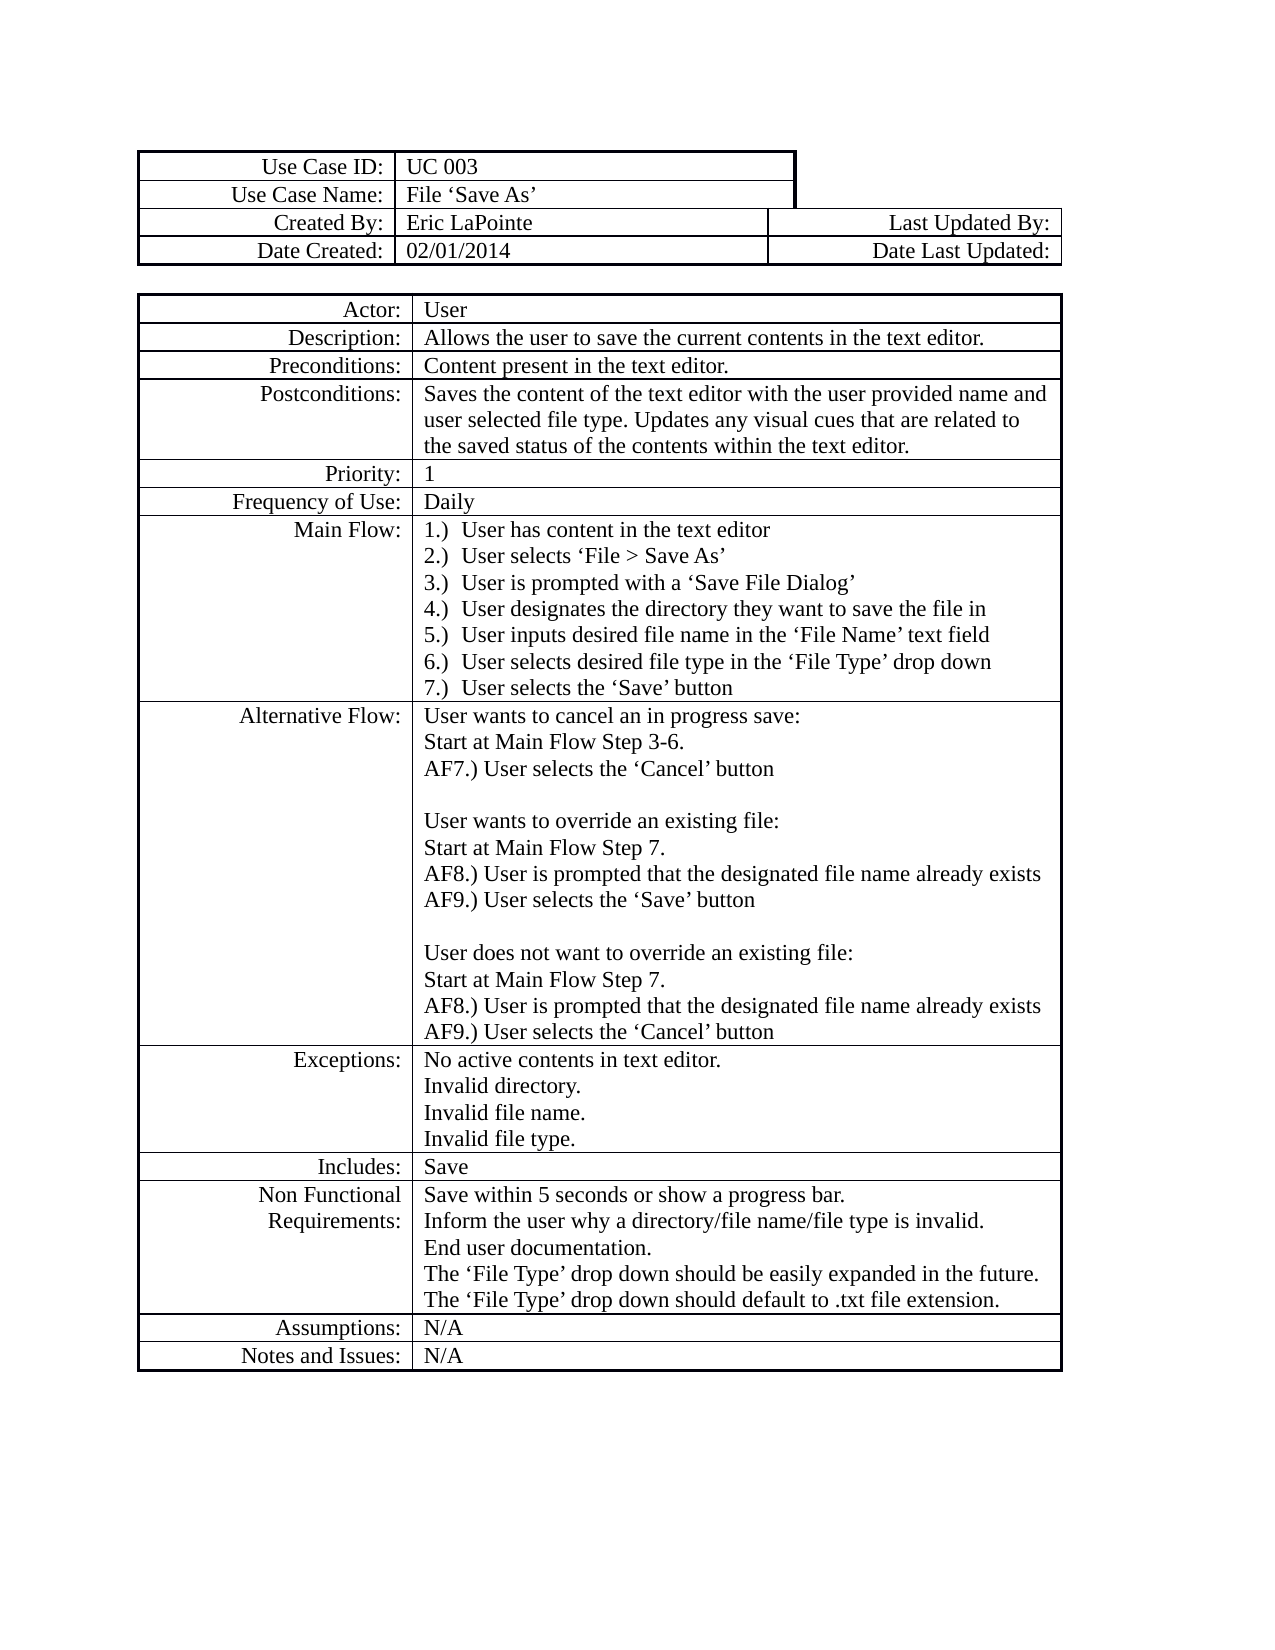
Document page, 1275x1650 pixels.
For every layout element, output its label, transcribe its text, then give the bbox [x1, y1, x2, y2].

table_cell Non Functional Requirements: [140, 1181, 412, 1313]
table_cell Eric LaPointe [396, 209, 767, 235]
table_header User [413, 296, 1060, 322]
table_cell No active contents in text editor. Invalid directory. Invalid file name. Invalid file type. [413, 1046, 1060, 1152]
table_cell Allows the user to save the current contents in the text editor. [413, 324, 1060, 350]
table_cell Save [413, 1153, 1060, 1179]
table_cell File ‘Save As’ [396, 181, 793, 207]
table_cell Postconditions: [140, 380, 412, 459]
table_cell Exceptions: [140, 1046, 412, 1152]
table_cell User wants to cancel an in progress save: Start at Main Flow Step 3-6. AF7.) User selects the ‘Cancel’ button User wants to override an existing file: Start at Main Flow Step 7. AF8.) User is prompted that the designated file name already exists AF9.) User selects the ‘Save’ button User does not want to override an existing file: Start at Main Flow Step 7. AF8.) User is prompted that the designated file name already exists AF9.) User selects the ‘Cancel’ button [413, 702, 1060, 1045]
table_cell Save within 5 seconds or show a progress bar. Inform the user why a directory/file name/file type is invalid. End user documentation. The ‘File Type’ drop down should be easily expanded in the future. The ‘File Type’ drop down should default to .txt file extension. [413, 1181, 1060, 1313]
table_cell Priority: [140, 460, 412, 487]
table_cell Includes: [140, 1153, 412, 1179]
table_cell Saves the content of the text editor with the user provided name and user selected file type. Updates any visual cues that are related to the saved status of the contents within the text editor. [413, 380, 1060, 459]
table_cell Content present in the text editor. [413, 352, 1060, 378]
table_header Actor: [140, 296, 412, 322]
table_cell N/A [413, 1342, 1060, 1369]
table_cell Alternative Flow: [140, 702, 412, 1045]
table_cell 02/01/2014 [396, 237, 767, 263]
table_cell Notes and Issues: [140, 1342, 412, 1369]
table_cell User has content in the text editor User selects ‘File > Save As’ User is prompted with a ‘Save File Dialog’ User designates the directory they want to save the file in User inputs desired file name in the ‘File Name’ text field User selects desired file type in the ‘File Type’ drop down User selects the ‘Save’ button [413, 516, 1060, 701]
table_cell N/A [413, 1315, 1060, 1341]
table_cell Last Updated By: [769, 209, 1061, 235]
table_header UC 003 [396, 153, 793, 179]
table_cell Main Flow: [140, 516, 412, 701]
table_cell Daily [413, 488, 1060, 514]
table_cell [797, 180, 1061, 207]
table_header [797, 150, 1061, 179]
table_cell Description: [140, 324, 412, 350]
table_cell Use Case Name: [140, 181, 394, 207]
table_cell Created By: [140, 209, 394, 235]
table_cell Date Created: [140, 237, 394, 263]
table_header Use Case ID: [140, 153, 394, 179]
table_cell 1 [413, 460, 1060, 487]
table_cell Assumptions: [140, 1315, 412, 1341]
table_cell Preconditions: [140, 352, 412, 378]
table_cell Frequency of Use: [140, 488, 412, 514]
table_cell Date Last Updated: [769, 237, 1061, 263]
